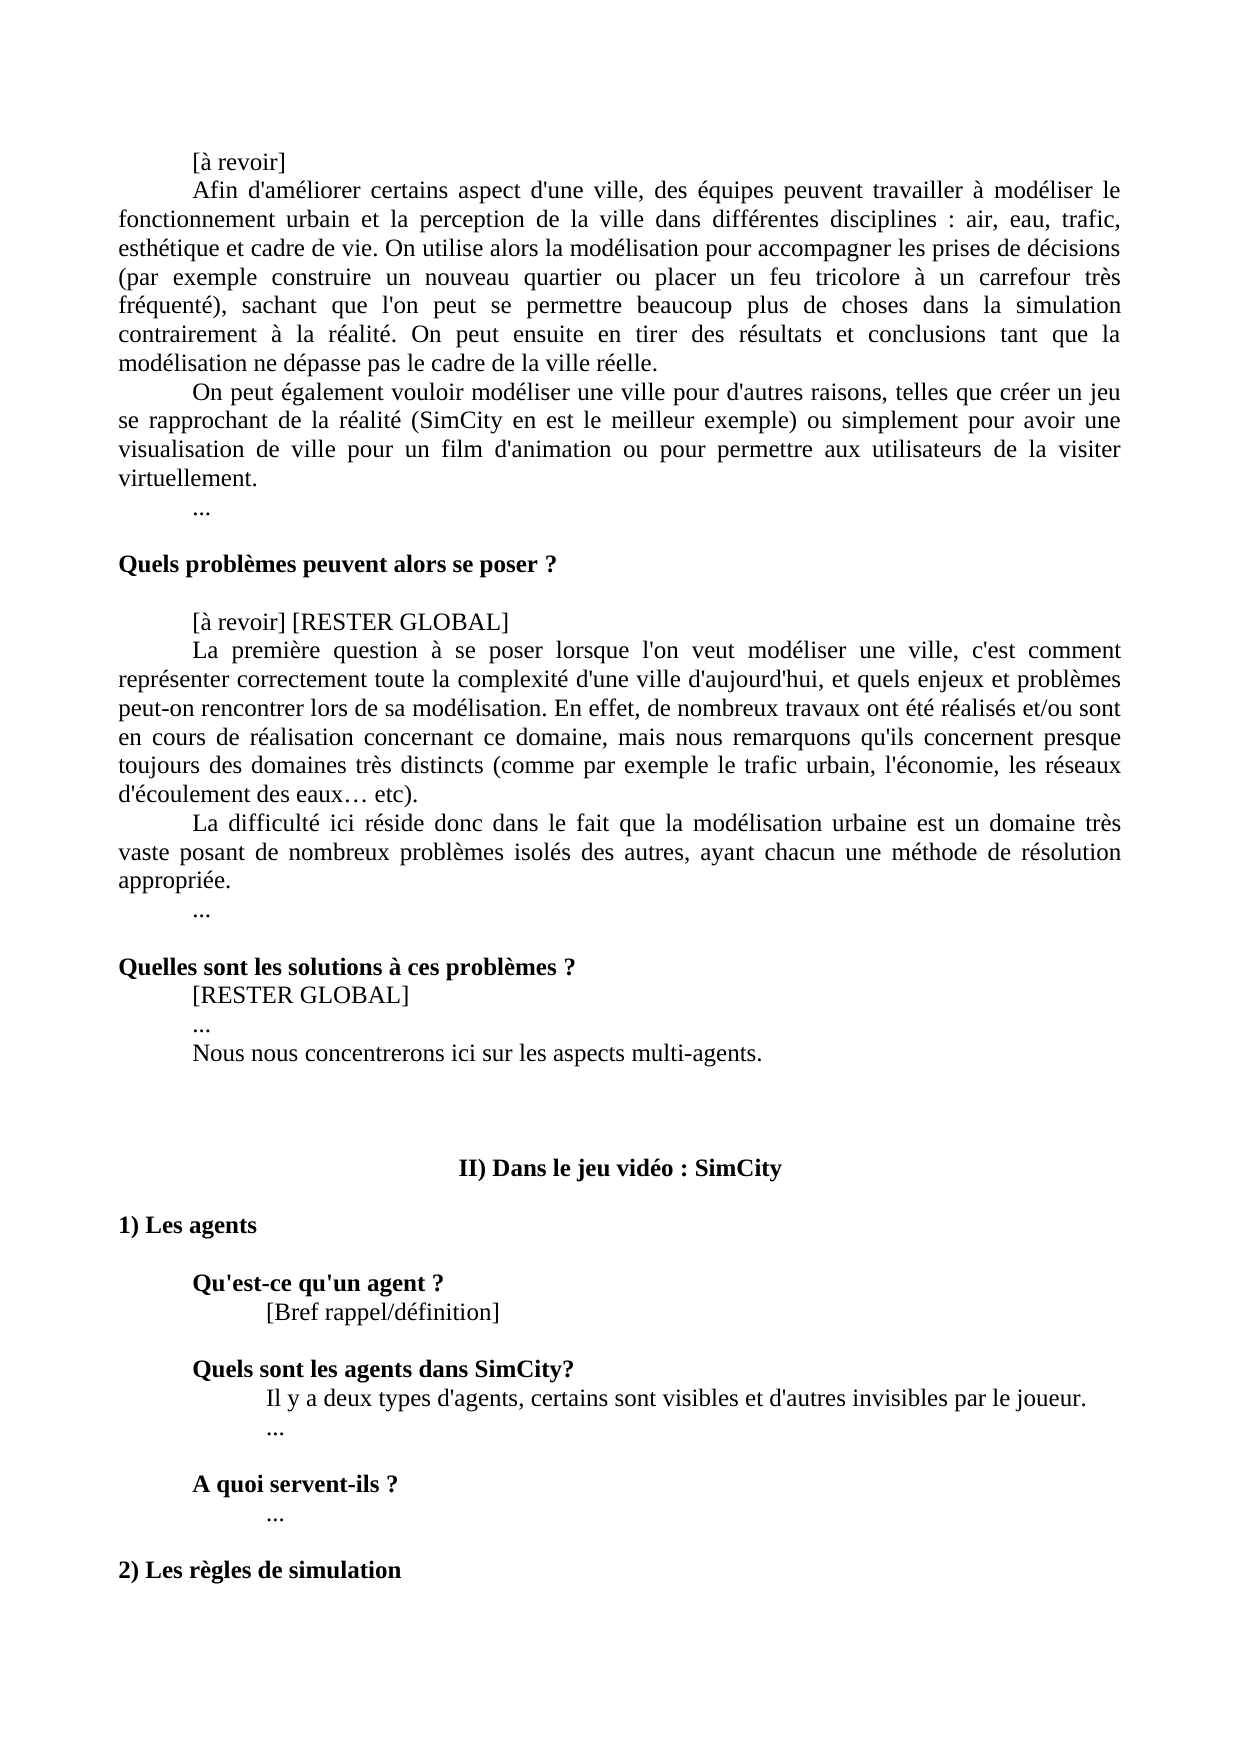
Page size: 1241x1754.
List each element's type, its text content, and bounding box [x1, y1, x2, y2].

text Quelles sont les solutions à ces problèmes ? [118, 952, 1122, 981]
text Nous nous concentrerons ici sur les aspects multi-agents. [118, 1038, 1122, 1067]
text Il y a deux types d'agents, certains sont visibles et d'autres invisibles par le joueur. [118, 1383, 1122, 1412]
text La première question à se poser lorsque l'on veut modéliser une ville, c'est comment représenter correctement toute la complexité d'une ville d'aujourd'hui, et quels enjeux et problèmes peut-on rencontrer lors de sa modélisation. En effet, de nombreux travaux ont été réalisés et/ou sont en cours de réalisation concernant ce domaine, mais nous remarquons qu'ils concernent presque toujours des domaines très distincts (comme par exemple le trafic urbain, l'économie, les réseaux d'écoulement des eaux… etc). [118, 636, 1122, 808]
text La difficulté ici réside donc dans le fait que la modélisation urbaine est un domaine très vaste posant de nombreux problèmes isolés des autres, ayant chacun une méthode de résolution appropriée. [118, 808, 1122, 894]
text 1) Les agents [118, 1211, 1122, 1239]
text [RESTER GLOBAL] [118, 981, 1122, 1009]
text ... [118, 894, 1122, 923]
text Afin d'améliorer certains aspect d'une ville, des équipes peuvent travailler à modéliser le fonctionnement urbain et la perception de la ville dans différentes disciplines : air, eau, trafic, esthétique et cadre de vie. On utilise alors la modélisation pour accompagner les prises de décisions (par exemple construire un nouveau quartier ou placer un feu tricolore à un carrefour très fréquenté), sachant que l'on peut se permettre beaucoup plus de choses dans la simulation contrairement à la réalité. On peut ensuite en tirer des résultats et conclusions tant que la modélisation ne dépasse pas le cadre de la ville réelle. [118, 176, 1122, 377]
text [Bref rappel/définition] [118, 1297, 1122, 1326]
text [à revoir] [RESTER GLOBAL] [118, 607, 1122, 636]
text ... [118, 1009, 1122, 1038]
text On peut également vouloir modéliser une ville pour d'autres raisons, telles que créer un jeu se rapprochant de la réalité (SimCity en est le meilleur exemple) ou simplement pour avoir une visualisation de ville pour un film d'animation ou pour permettre aux utilisateurs de la visiter virtuellement. [118, 377, 1122, 492]
text 2) Les règles de simulation [118, 1556, 1122, 1584]
text [à revoir] [118, 147, 1122, 176]
text ... [118, 1412, 1122, 1441]
text Quels sont les agents dans SimCity? [118, 1354, 1122, 1383]
text A quoi servent-ils ? [118, 1469, 1122, 1498]
text II) Dans le jeu vidéo : SimCity [118, 1153, 1122, 1182]
text Qu'est-ce qu'un agent ? [118, 1268, 1122, 1297]
text ... [118, 492, 1122, 521]
text Quels problèmes peuvent alors se poser ? [118, 549, 1122, 578]
text ... [118, 1498, 1122, 1527]
